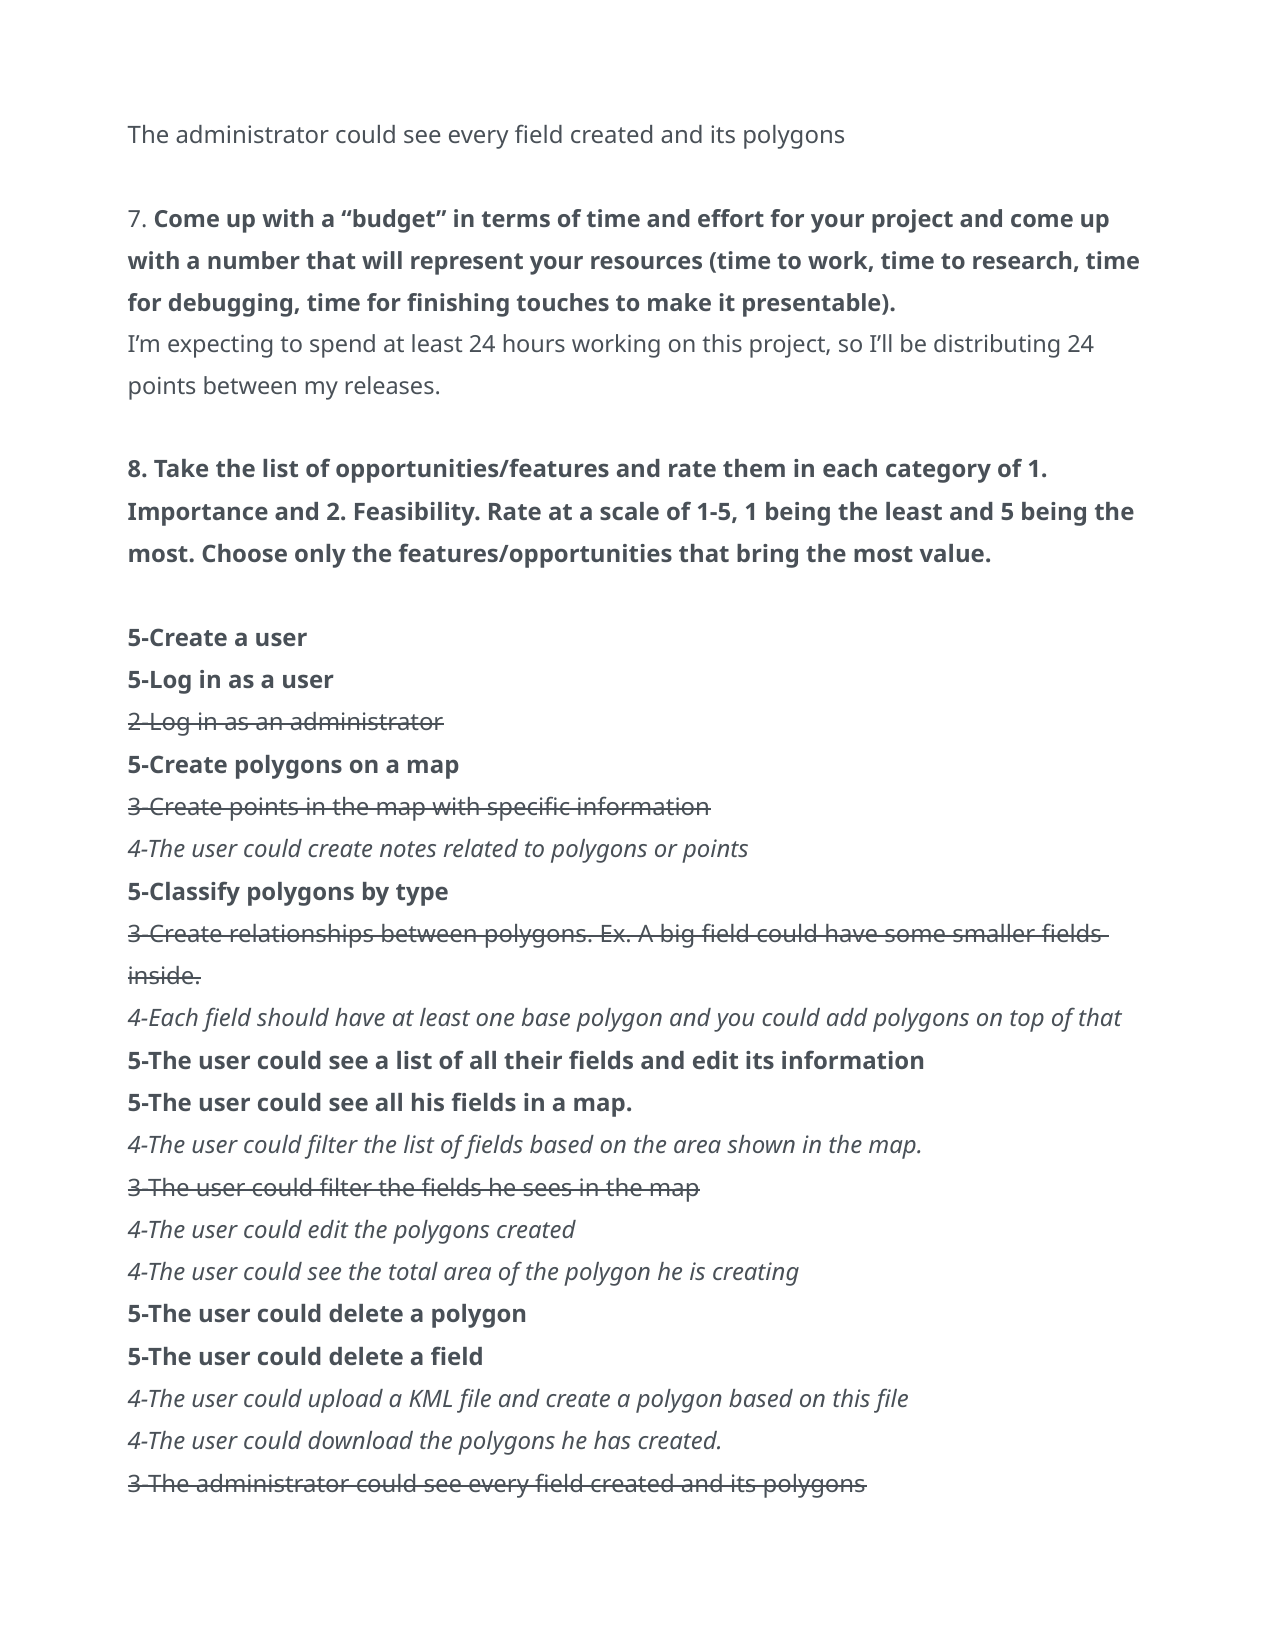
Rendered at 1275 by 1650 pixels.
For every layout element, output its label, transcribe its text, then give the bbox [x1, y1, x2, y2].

text 4-The user could upload a KML file and create a polygon based on this file [127, 1382, 1157, 1414]
text 3-The user could filter the fields he sees in the map [127, 1170, 1157, 1203]
text 4-The user could edit the polygons created [127, 1213, 1157, 1245]
text 4-The user could see the total area of the polygon he is creating [127, 1255, 1157, 1287]
text 3-Create relationships between polygons. Ex. A big field could have some smaller fields inside. [127, 917, 1157, 991]
text 5-Log in as a user [127, 663, 1157, 695]
text 5-The user could see a list of all their fields and edit its information [127, 1043, 1157, 1076]
text 3-Create points in the map with specific information [127, 790, 1157, 822]
text 4-The user could download the polygons he has created. [127, 1424, 1157, 1457]
text 5-The user could delete a polygon [127, 1297, 1157, 1330]
list Come up with a “budget” in terms of time and effort for your project and come up with a number that will represent your resources (time to work, time to research, time for debugging, time for finishing touches to make it presentable). [127, 203, 1157, 318]
text 5-The user could delete a field [127, 1339, 1157, 1372]
text 2-Log in as an administrator [127, 705, 1157, 738]
list Take the list of opportunities/features and rate them in each category of 1. Importance and 2. Feasibility. Rate at a scale of 1-5, 1 being the least and 5 being the most. Choose only the features/opportunities that bring the most value. [127, 452, 1157, 569]
text 5-Create polygons on a map [127, 747, 1157, 780]
text 4-Each field should have at least one base polygon and you could add polygons on top of that [127, 1001, 1157, 1034]
text I’m expecting to spend at least 24 hours working on this project, so I’ll be distributing 24 points between my releases. [127, 327, 1157, 401]
text 5-Classify polygons by type [127, 874, 1157, 907]
text 3-The administrator could see every field created and its polygons [127, 1466, 1157, 1499]
text 4-The user could filter the list of fields based on the area shown in the map. [127, 1128, 1157, 1161]
text 4-The user could create notes related to polygons or points [127, 832, 1157, 864]
text The administrator could see every field created and its polygons [127, 118, 1157, 151]
text 5-The user could see all his fields in a map. [127, 1086, 1157, 1118]
text 5-Create a user [127, 621, 1157, 653]
